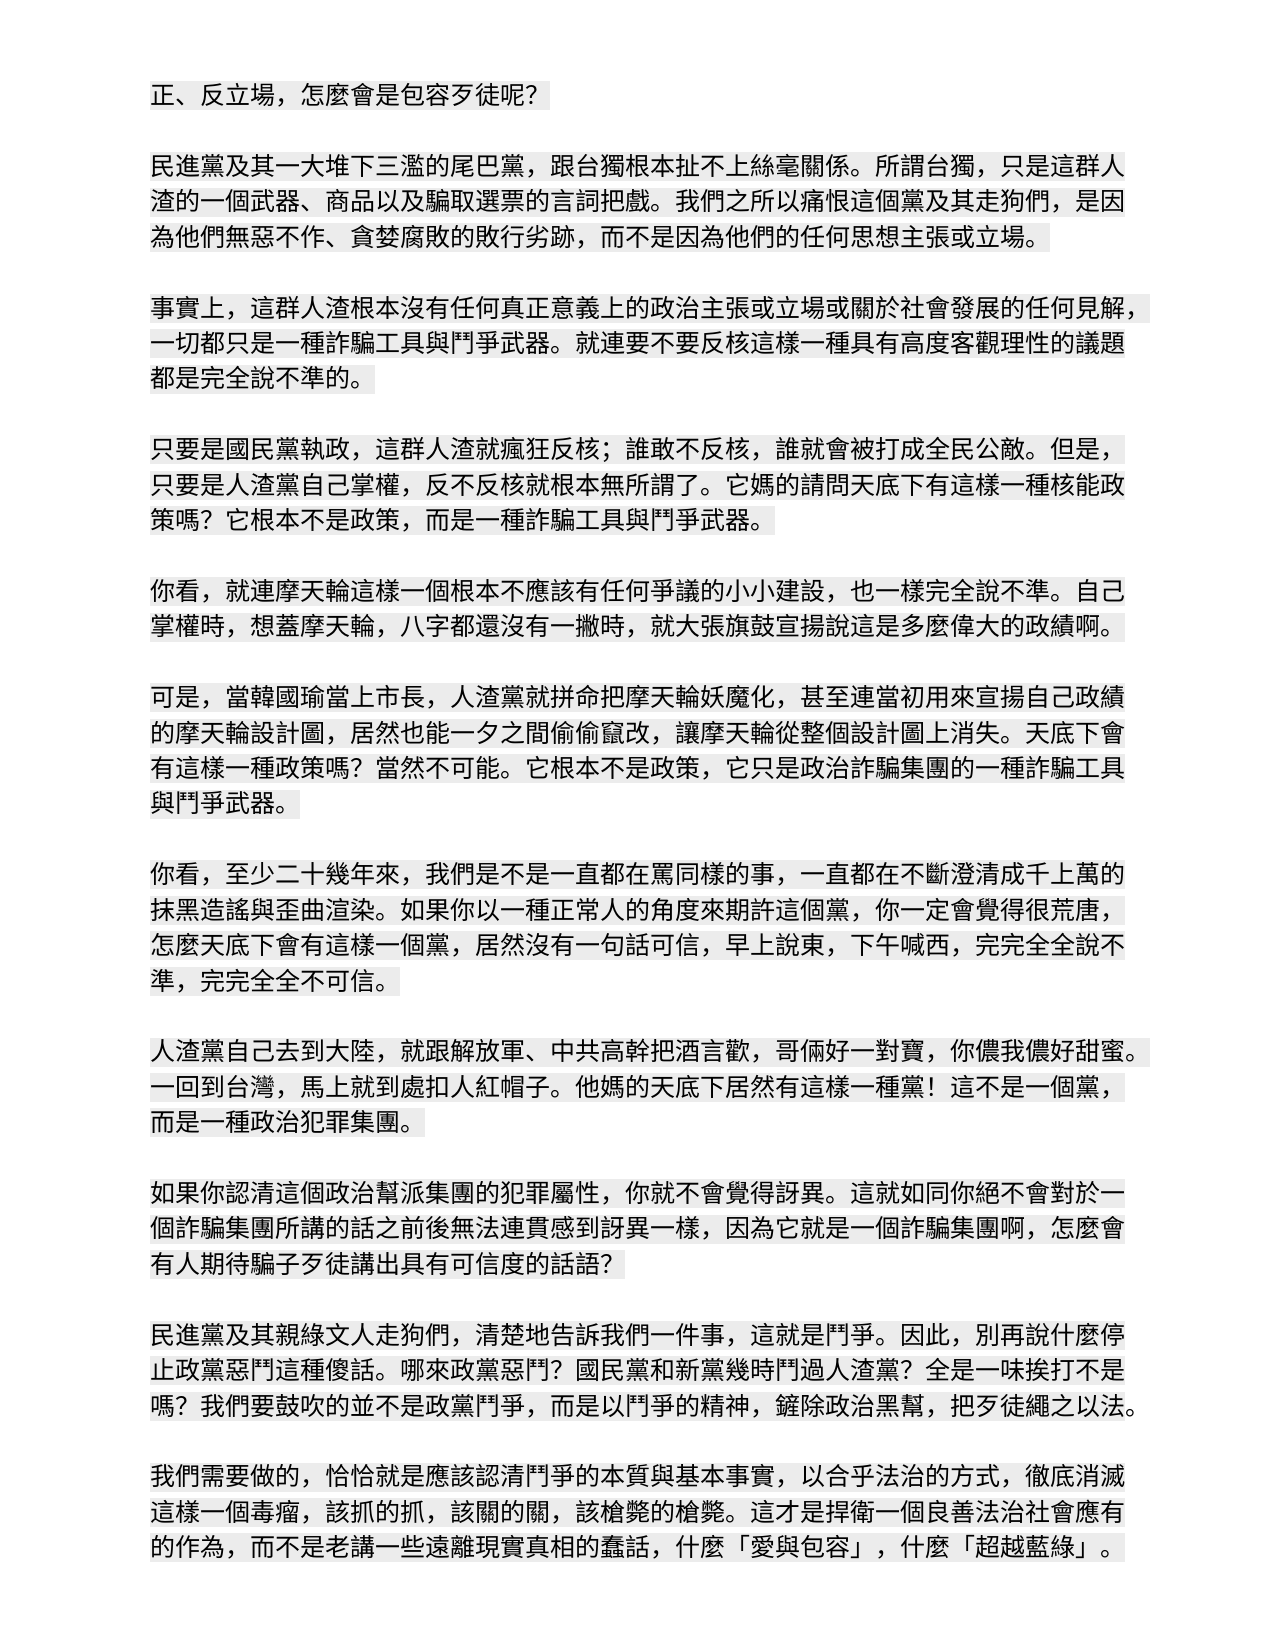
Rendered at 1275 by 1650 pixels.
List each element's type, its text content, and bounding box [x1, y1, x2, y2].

text 卡韓政變 (218)：民進黨讓我明白一件事 陳真 2019. 12. 31. 舊國民黨時代，貪污程度有點像小偷，物產豐收，但一些人手腳不乾淨，順手牽羊，撈點油水。民進黨卻不一樣，集體作案，互相掩護，個別分贓，不事生產，一窩都是賊，少有例外。 說他們是賊，他們應該會不高興，太小看他們了。與其說是賊，不如說是土匪，打家劫舍，整個台灣都是戰利品，大小通吃；一時吃不完，就叫卡車來載，牽親引戚，一起來搶。只要成功幹了一票，一幫政治匪徒幾代人吃不完。 吃，就是這個黨的惟一目標。憑藉的奪權手段就是控制媒體與教育。洗腦，抹黑，造謠，扭曲，渲染，不管是否選舉季節，照樣每天努力「工作」，抹黑、消滅異己，洗腦下一代，確保永久利益。 扁案發生後，很多人一定嚇一大跳！如此龐大的貪污金額，少說十幾億！前所未見。過去國民黨的貪污，大不了千萬，少有上億。大部份人一定會以為，扁案規模應該算是空前絕後了吧？想不到，民進黨重新執政後，貪瀆程度卻動輒百億千億；國家就是我家，國庫就是我家金庫，貪瀆規模恐怕是100個阿扁，而且數千隻肥貓佔據所有國家職位，酬庸，卡位，大撈油水，毫無一絲羞恥心。 在這一切卑鄙齷齪行徑中，民進黨讓我明白一件事，恰恰也是我們應該向他看齊與學習的，那就是鬥爭。鬥爭就是打仗，對方就是敵人，就如同警方和歹徒進行鬥爭那樣一種概念。它不是一個黨，而是一個無惡不作危害台灣社會極深的犯罪集團。這就是我一直想強調的一個基本觀念。 別跟我說什麼「見仁見智」或什麼「每個人有自己的選擇」這種自欺欺人的鬼話。台灣的政治生態哪是那樣一種樣貌？就連選舉也是完全在一種非法的狀態下進行。例如，以納稅人數十億的血汗錢收買媒體與網軍，每天造謠抹黑，無惡不作，毫無廉恥。 這就好像一個拳擊賽，如果有人用盡一切奧步，又是機關槍，又是手榴彈，又是下毒，而且一百個圍毆一個，這時候，你還會認同他是一名「選手」嗎？當然不是。他不是選手，他不應該在選手名單上，他不折不扣就是一名歹徒；他早就應該被繩之以法。我們之所以沒有把他抓起來，並不是因為我們不該做，而是力有未逮；我們鬥輸了，於是只能任人渣宰割。 民進黨在「鬥爭」這一點上，恰如其份地做了身為歹徒所應該做的事。歹徒怎麼可能會跟你客氣呢？他就是來撈錢、搶劫的，難道還會跟你講什麼大道理？他並不是凡事採用「兩套標準」，而是始終採取同一套，那就是不擇手段奪權與撈錢。 你看，人渣黨以及一大堆親綠文人走狗，滿口什麼民主自由人權與法治，滿口清廉愛鄉土，純粹就是做為一種騙術，一種攻擊異己的武器。一切所作所為，卻與自己每天掛在嘴巴上的所有理想或什麼民主自由人權法治完完全全背道而馳。 也就是說，民進黨根本從來就沒有什麼「兩套標準」。他們始終就是一套。如果你期待騙子歹徒會以同樣的標準來檢驗自己，那你真的就太單純了。 人渣黨拼命要在今天 (12月31日) 通過一個與過去戒嚴令根本沒兩樣的什麼「反滲透法」，荒唐程度甚且變本加厲。但是，難道你會蠢到以為那些滿口民主自由與人權法治的親綠文人走狗們會起來反對這樣一種對於民主自由與人權法治的傷害？當然不會。 這很奇怪嗎？一點都不奇怪。為什麼呢？因為這些漂亮話本來就只是一種騙術，一種傷害敵人的武器。怎麼會有人期待騙子對他的話語當真？ 如果連台灣政治這樣一種基本屬性都看不清，那意味著你事實上還是完全不了解台灣的政治，更不可能和這樣一個政治犯罪集團進行鬥爭。 人渣黨之所以急著要在十二月底前 (亦即今天) 通過反滲透法，短期目的就是要嚇阻台商返台支持韓國瑜；誰敢支持他，我就扣你紅帽子，查你水錶，找你麻煩，罰你巨款，甚至把你打入黑牢。 長期目的則是在美國主子的旨意下，進行法制化之箝制，進一步把台灣打造成反中基地；對內藉以製造動亂，對外則是充當美國打擊中國大陸的「人肉炸彈」。 上星期，去外面吃早餐，看到桌子上擺著人渣自由時報，以頭版喜孜孜地報導一群嫁來台灣的大陸配偶，一共十七人，一起跑到廈門玩。主辦這場旅遊的是一位長年為大陸配偶爭取權利的統促黨員，同時也是「中華婦女聯合會」成員及立委候選人。 結果，這個旅行團十幾人在進入台灣海關時，竟然統統被捕，說他們的團費太便宜，比正常團費便宜了幾千元云云，說懷疑背後有大陸官員出資，目的是要賄選與滲透，所以旅費才會這麼便宜。 鬼話講一堆。目的很清楚，就是要整你、傷你。這就是鬥爭。藍營日後如果掌權，就是應該向人渣黨看齊，進行鬥爭，鏟除惡勢力，這才真正符合台灣政治現實的基本屬性。 我並不是說我們應該效法人渣黨採用抹黑造謠栽贓作假的手段來進行鬥爭，而是說：對付歹徒，根本不應該手軟，不要講什麼「愛與包容」這種荒唐蠢話。 包容是包容真正的異己，比方說包容真正意義上的台獨主張者，怎麼會是包容歹徒呢？ 包容是包容各種不同的政治見解或主張，例如左、右或各種關於社會發展的主義傾向與立場，怎麼會是包容歹徒呢？包容是包容各種意識形態或公共政策，例如核電、同婚等等的正、反立場，怎麼會是包容歹徒呢？ 民進黨及其一大堆下三濫的尾巴黨，跟台獨根本扯不上絲毫關係。所謂台獨，只是這群人渣的一個武器、商品以及騙取選票的言詞把戲。我們之所以痛恨這個黨及其走狗們，是因為他們無惡不作、貪婪腐敗的敗行劣跡，而不是因為他們的任何思想主張或立場。 事實上，這群人渣根本沒有任何真正意義上的政治主張或立場或關於社會發展的任何見解，一切都只是一種詐騙工具與鬥爭武器。就連要不要反核這樣一種具有高度客觀理性的議題都是完全說不準的。 只要是國民黨執政，這群人渣就瘋狂反核；誰敢不反核，誰就會被打成全民公敵。但是，只要是人渣黨自己掌權，反不反核就根本無所謂了。它媽的請問天底下有這樣一種核能政策嗎？它根本不是政策，而是一種詐騙工具與鬥爭武器。 你看，就連摩天輪這樣一個根本不應該有任何爭議的小小建設，也一樣完全說不準。自己掌權時，想蓋摩天輪，八字都還沒有一撇時，就大張旗鼓宣揚說這是多麼偉大的政績啊。 可是，當韓國瑜當上市長，人渣黨就拼命把摩天輪妖魔化，甚至連當初用來宣揚自己政績的摩天輪設計圖，居然也能一夕之間偷偷竄改，讓摩天輪從整個設計圖上消失。天底下會有這樣一種政策嗎？當然不可能。它根本不是政策，它只是政治詐騙集團的一種詐騙工具與鬥爭武器。 你看，至少二十幾年來，我們是不是一直都在罵同樣的事，一直都在不斷澄清成千上萬的抹黑造謠與歪曲渲染。如果你以一種正常人的角度來期許這個黨，你一定會覺得很荒唐，怎麼天底下會有這樣一個黨，居然沒有一句話可信，早上說東，下午喊西，完完全全說不準，完完全全不可信。 人渣黨自己去到大陸，就跟解放軍、中共高幹把酒言歡，哥倆好一對寶，你儂我儂好甜蜜。一回到台灣，馬上就到處扣人紅帽子。他媽的天底下居然有這樣一種黨！這不是一個黨，而是一種政治犯罪集團。 如果你認清這個政治幫派集團的犯罪屬性，你就不會覺得訝異。這就如同你絕不會對於一個詐騙集團所講的話之前後無法連貫感到訝異一樣，因為它就是一個詐騙集團啊，怎麼會有人期待騙子歹徒講出具有可信度的話語？ 民進黨及其親綠文人走狗們，清楚地告訴我們一件事，這就是鬥爭。因此，別再說什麼停止政黨惡鬥這種傻話。哪來政黨惡鬥？國民黨和新黨幾時鬥過人渣黨？全是一味挨打不是嗎？我們要鼓吹的並不是政黨鬥爭，而是以鬥爭的精神，鏟除政治黑幫，把歹徒繩之以法。 我們需要做的，恰恰就是應該認清鬥爭的本質與基本事實，以合乎法治的方式，徹底消滅這樣一個毒瘤，該抓的抓，該關的關，該槍斃的槍斃。這才是捍衛一個良善法治社會應有的作為，而不是老講一些遠離現實真相的蠢話，什麼「愛與包容」，什麼「超越藍綠」。 有問題的豈是某種顏色？有問題的豈是某種政治主張？我們根本從來都不是在什麼統獨問題上有所衝突。台灣政治根本從來都不是在討論或爭執這些政治主張，而是一大群人渣，二十幾年來甘為敵人走狗，為美國殖民者充當台奸、漢奸，以眾人福祉為代價，為特定政治目的服務，藉以打擊對岸，不擇手段藉以謀取各種私人權位與暴利。 在中美鬥爭這個大架構上，這一切島內鬥爭，當然你也可以說是一種統獨之爭。問題是，在你把問題提昇到這個高度之前，事實上，光憑任何一個社會應有的基本是非與法治，就已足以充份解決人渣歹徒們為非作歹的問題；你只要切實執法，就足以消滅歹徒，而根本不需要說到什麼統獨。更何況，藍營也只有新黨是統派，國民黨則是機會主義者，而無兩岸立場。 至於統獨鬥爭，鬥爭對象是美國，而不是美國人養的狗，不是這些人渣。 再說，即便進入統獨鬥爭的國際層次，一般人之各自統獨傾向「本身」，事實上也不是一種打擊對象。該被打擊的是某種觸犯基本法治精神、傷害眾人的行為，而不是某種見解或思想。 就比方說如果有人反對共產主義或社會主義，傾向資本主義，難道你就要因此把他繩之以法？異議本身是無害的，至少長期而言，利往往大於弊。該被打擊的是最低層次的違法行為，例如殺人、貪污、造謠、暴動、襲警、勾結外敵製造社會動亂等等等，而不是把異議者繩之以法。歹徒和異議者，基本上是兩回事，兩種人。我們要鬥爭要打倒的是歹徒，而非思想上的異己。 對於一個社會的長久良好發展，有個東西很重要，那就是我們應當保留一種思想與言論空間，讓少數異議存在著一種可能性；亦即有一天，也許透過說服與辯駁或選舉等等理性手段，而能成為多數一方的可能性。 結論是：不管韓國瑜選不選得上，都不妨礙我們認清這樣一種鬥爭本質：亦即我們應當窮盡一切合理合法的手段，把不管藍綠的人渣歹徒統統繩之以法，根本不應該客氣，該關就關，該槍斃就槍斃，千萬不要再講什麼「只興利不除弊」。 事實上，人渣黨及其一大票走狗，自始至終不就是這樣在對付一般人嗎？我們不應該像他們那樣惡質，但是，最基本的管控還是絕對必要的，不應該像香港那樣幾乎完全不設防，任由敵人掌控所有媒體及教材，製造動亂。 而我們一般「非從政者」所能做的，就是盡量曝露、闡揚這樣一群人渣歹徒的真實屬性，藉著文字、思想與選票，儘可能讓他們喪失為非作歹貪污惡搞的機會與空間。 [150, 75, 1125, 1562]
